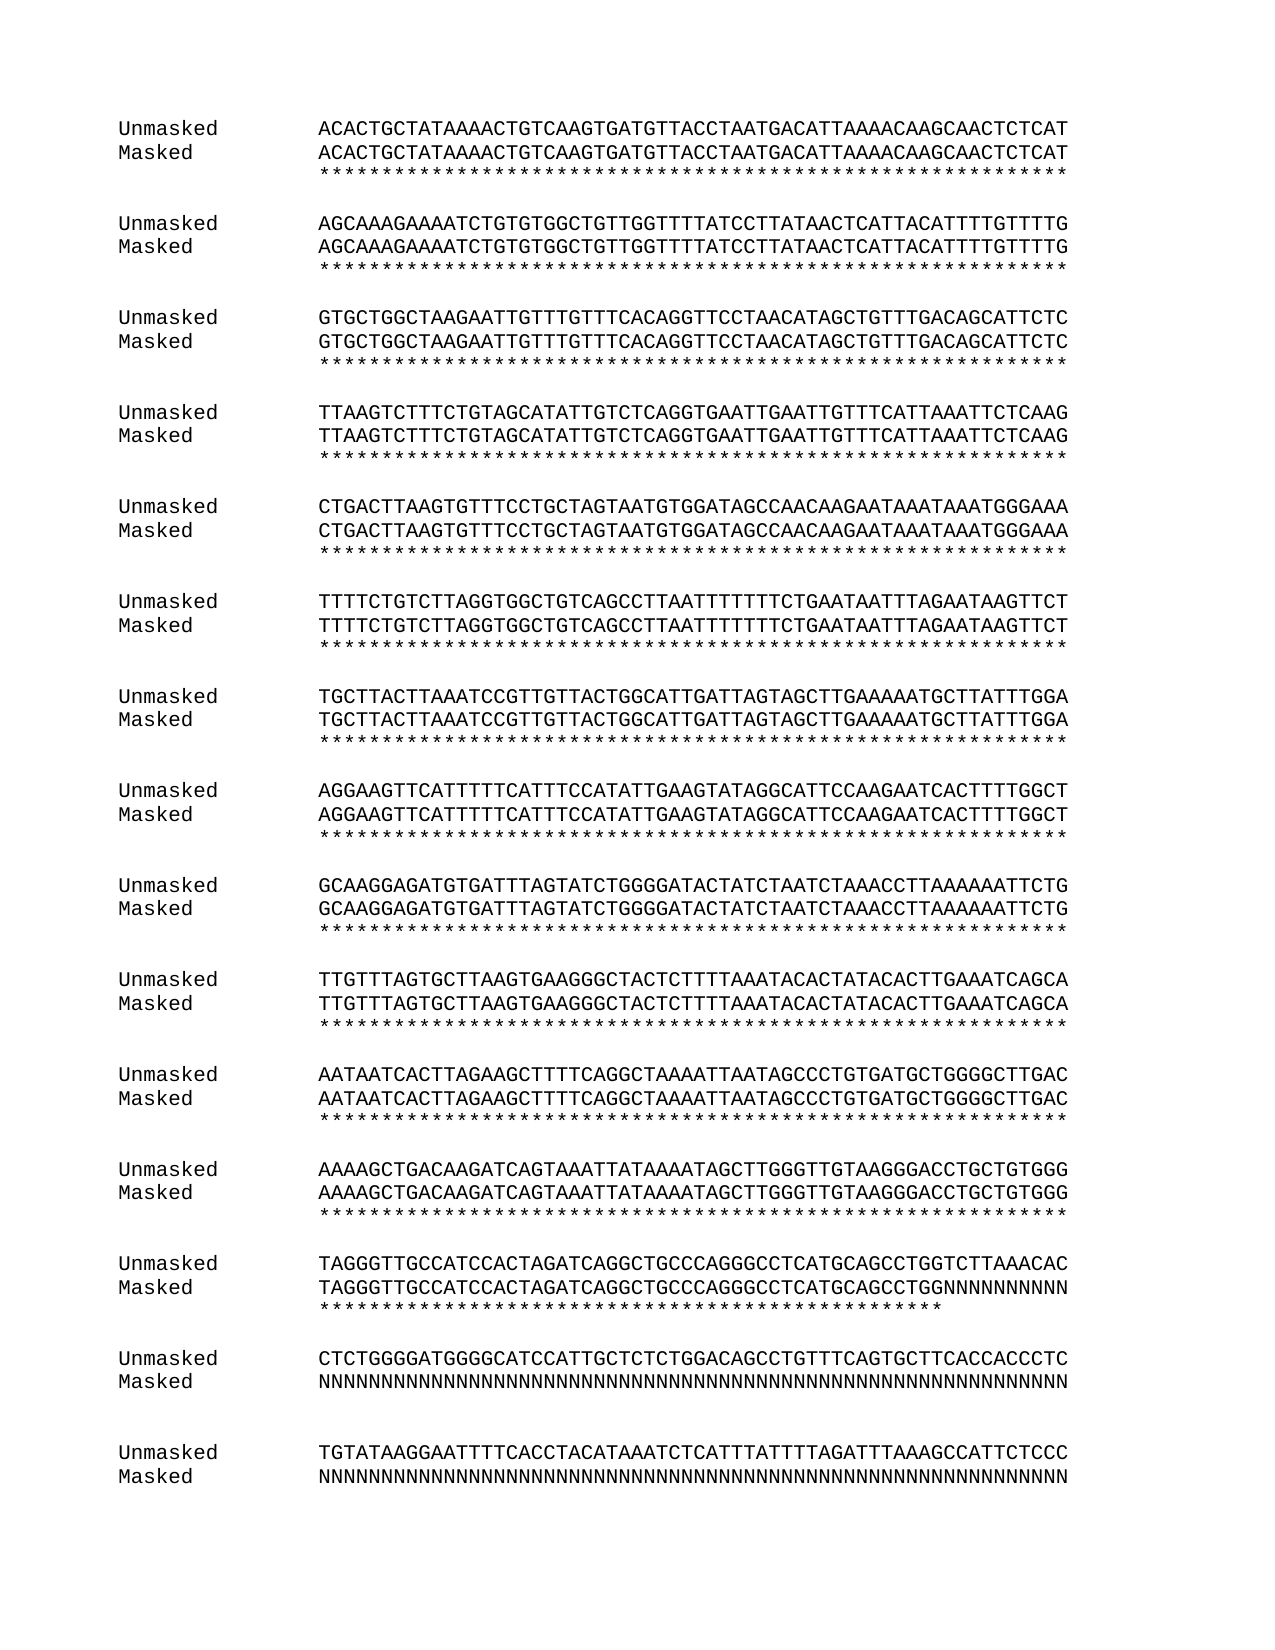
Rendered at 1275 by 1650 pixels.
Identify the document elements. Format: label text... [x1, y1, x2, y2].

text ************************************************************ [118, 1111, 1157, 1135]
text Masked NNNNNNNNNNNNNNNNNNNNNNNNNNNNNNNNNNNNNNNNNNNNNNNNNNNNNNNNNNNN [118, 1371, 1157, 1395]
text Masked AGCAAAGAAAATCTGTGTGGCTGTTGGTTTTATCCTTATAACTCATTACATTTTGTTTTG [118, 236, 1157, 260]
text ************************************************************ [118, 827, 1157, 851]
text Masked ACACTGCTATAAAACTGTCAAGTGATGTTACCTAATGACATTAAAACAAGCAACTCTCAT [118, 142, 1157, 165]
text ************************************************************ [118, 165, 1157, 189]
text Unmasked AAAAGCTGACAAGATCAGTAAATTATAAAATAGCTTGGGTTGTAAGGGACCTGCTGTGGG [118, 1158, 1157, 1182]
text Unmasked TTGTTTAGTGCTTAAGTGAAGGGCTACTCTTTTAAATACACTATACACTTGAAATCAGCA [118, 969, 1157, 993]
text Masked TGCTTACTTAAATCCGTTGTTACTGGCATTGATTAGTAGCTTGAAAAATGCTTATTTGGA [118, 709, 1157, 733]
text Masked AAAAGCTGACAAGATCAGTAAATTATAAAATAGCTTGGGTTGTAAGGGACCTGCTGTGGG [118, 1182, 1157, 1206]
text ************************************************************ [118, 260, 1157, 284]
text ************************************************************ [118, 922, 1157, 946]
text Unmasked GTGCTGGCTAAGAATTGTTTGTTTCACAGGTTCCTAACATAGCTGTTTGACAGCATTCTC [118, 307, 1157, 331]
text ************************************************** [118, 1300, 1157, 1324]
text ************************************************************ [118, 1017, 1157, 1040]
text Masked TAGGGTTGCCATCCACTAGATCAGGCTGCCCAGGGCCTCATGCAGCCTGGNNNNNNNNNN [118, 1277, 1157, 1300]
text Masked GCAAGGAGATGTGATTTAGTATCTGGGGATACTATCTAATCTAAACCTTAAAAAATTCTG [118, 898, 1157, 922]
text Masked AATAATCACTTAGAAGCTTTTCAGGCTAAAATTAATAGCCCTGTGATGCTGGGGCTTGAC [118, 1088, 1157, 1111]
text Masked GTGCTGGCTAAGAATTGTTTGTTTCACAGGTTCCTAACATAGCTGTTTGACAGCATTCTC [118, 331, 1157, 354]
text Masked TTTTCTGTCTTAGGTGGCTGTCAGCCTTAATTTTTTTCTGAATAATTTAGAATAAGTTCT [118, 615, 1157, 638]
text ************************************************************ [118, 449, 1157, 473]
text ************************************************************ [118, 733, 1157, 757]
text Unmasked TGCTTACTTAAATCCGTTGTTACTGGCATTGATTAGTAGCTTGAAAAATGCTTATTTGGA [118, 686, 1157, 709]
text ************************************************************ [118, 638, 1157, 662]
text ************************************************************ [118, 1206, 1157, 1229]
text Unmasked TTAAGTCTTTCTGTAGCATATTGTCTCAGGTGAATTGAATTGTTTCATTAAATTCTCAAG [118, 402, 1157, 426]
text Masked CTGACTTAAGTGTTTCCTGCTAGTAATGTGGATAGCCAACAAGAATAAATAAATGGGAAA [118, 520, 1157, 544]
text ************************************************************ [118, 354, 1157, 378]
text Unmasked TGTATAAGGAATTTTCACCTACATAAATCTCATTTATTTTAGATTTAAAGCCATTCTCCC [118, 1442, 1157, 1466]
text Masked TTAAGTCTTTCTGTAGCATATTGTCTCAGGTGAATTGAATTGTTTCATTAAATTCTCAAG [118, 426, 1157, 449]
text Unmasked AATAATCACTTAGAAGCTTTTCAGGCTAAAATTAATAGCCCTGTGATGCTGGGGCTTGAC [118, 1064, 1157, 1088]
text Masked NNNNNNNNNNNNNNNNNNNNNNNNNNNNNNNNNNNNNNNNNNNNNNNNNNNNNNNNNNNN [118, 1466, 1157, 1489]
text Unmasked CTCTGGGGATGGGGCATCCATTGCTCTCTGGACAGCCTGTTTCAGTGCTTCACCACCCTC [118, 1348, 1157, 1371]
text Unmasked AGGAAGTTCATTTTTCATTTCCATATTGAAGTATAGGCATTCCAAGAATCACTTTTGGCT [118, 780, 1157, 804]
text Unmasked AGCAAAGAAAATCTGTGTGGCTGTTGGTTTTATCCTTATAACTCATTACATTTTGTTTTG [118, 213, 1157, 236]
text Masked AGGAAGTTCATTTTTCATTTCCATATTGAAGTATAGGCATTCCAAGAATCACTTTTGGCT [118, 804, 1157, 827]
text Unmasked TAGGGTTGCCATCCACTAGATCAGGCTGCCCAGGGCCTCATGCAGCCTGGTCTTAAACAC [118, 1253, 1157, 1277]
text Masked TTGTTTAGTGCTTAAGTGAAGGGCTACTCTTTTAAATACACTATACACTTGAAATCAGCA [118, 993, 1157, 1017]
text Unmasked GCAAGGAGATGTGATTTAGTATCTGGGGATACTATCTAATCTAAACCTTAAAAAATTCTG [118, 875, 1157, 898]
text ************************************************************ [118, 544, 1157, 567]
text Unmasked TTTTCTGTCTTAGGTGGCTGTCAGCCTTAATTTTTTTCTGAATAATTTAGAATAAGTTCT [118, 591, 1157, 615]
text Unmasked ACACTGCTATAAAACTGTCAAGTGATGTTACCTAATGACATTAAAACAAGCAACTCTCAT [118, 118, 1157, 142]
text Unmasked CTGACTTAAGTGTTTCCTGCTAGTAATGTGGATAGCCAACAAGAATAAATAAATGGGAAA [118, 496, 1157, 520]
